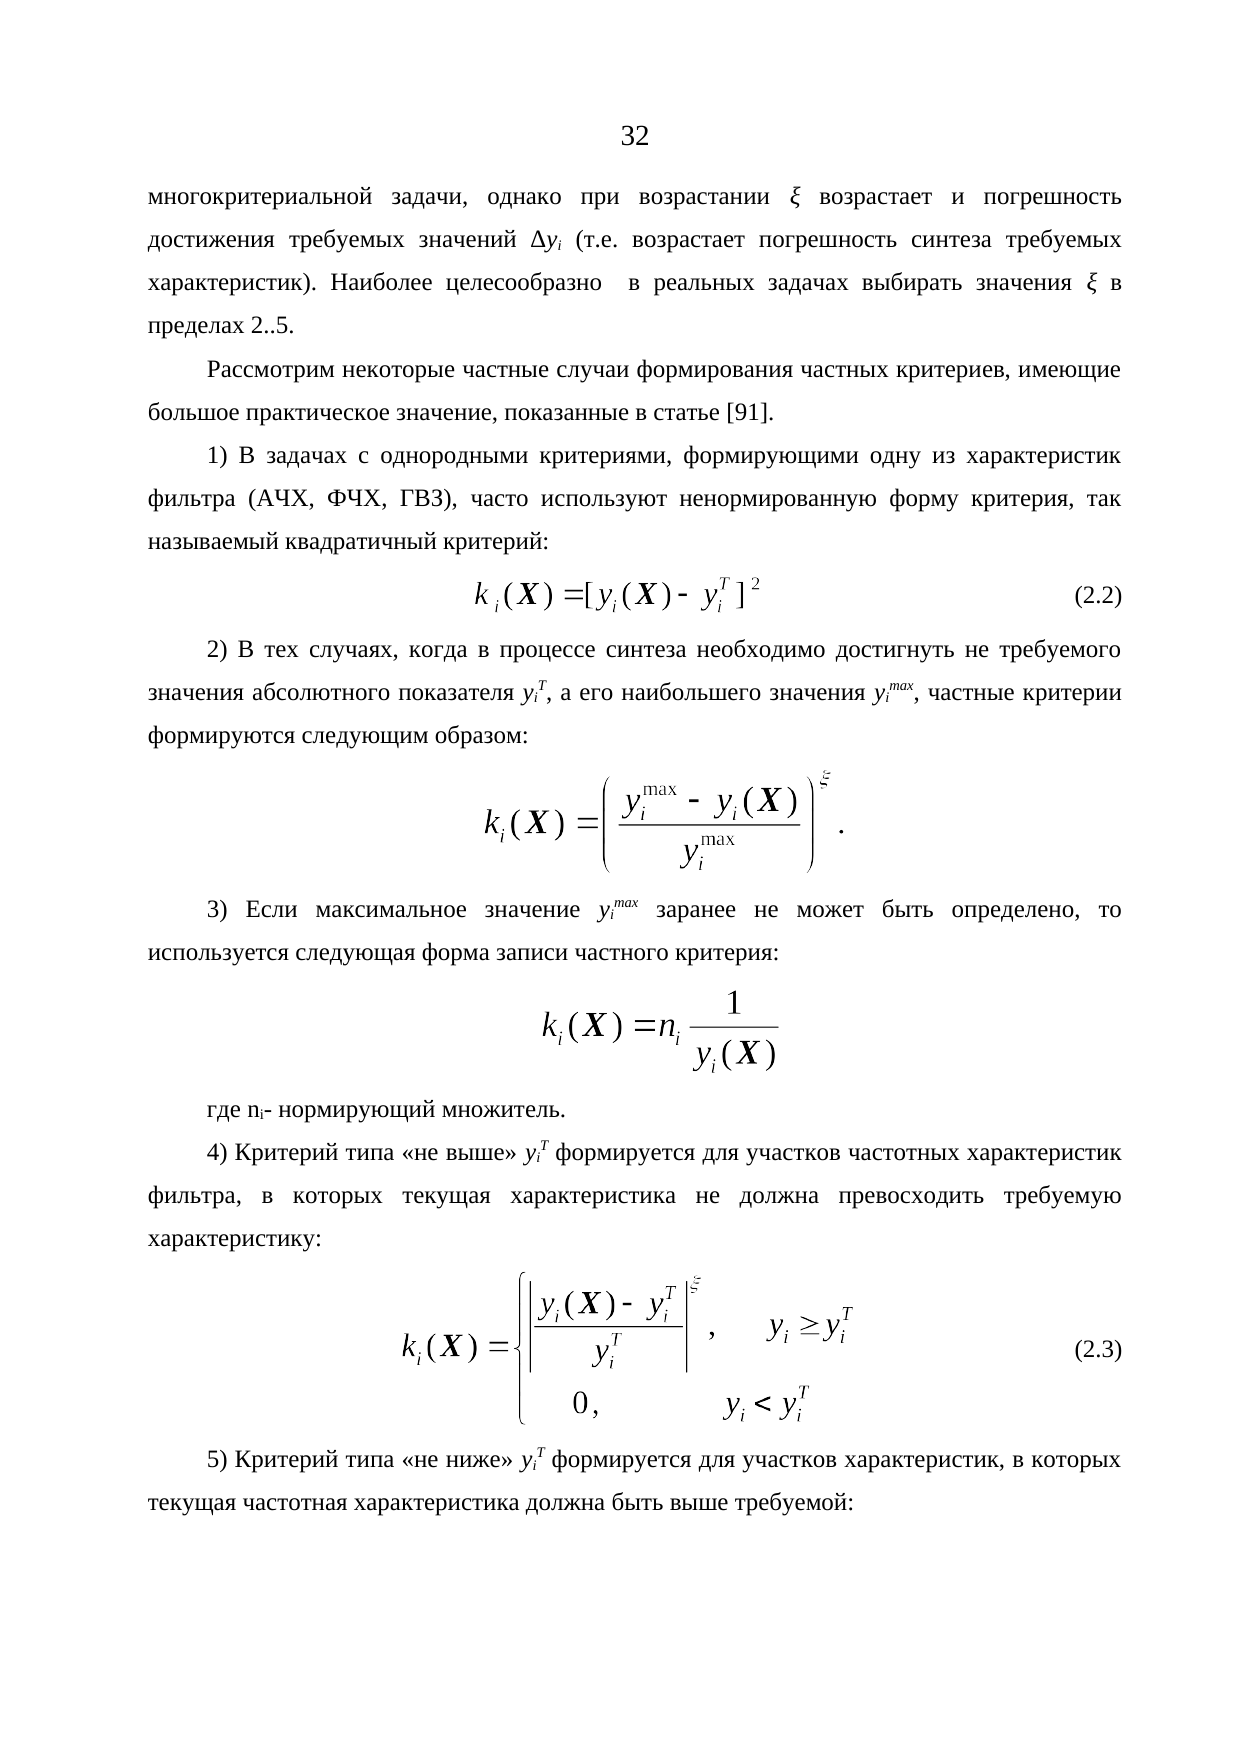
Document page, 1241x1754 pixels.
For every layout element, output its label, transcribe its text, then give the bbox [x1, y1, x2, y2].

text 4) Критерий типа «не выше» yiT формируется для участков частотных характеристик фильтра, в которых текущая характеристика не должна превосходить требуемую характеристику: [148, 1137, 1122, 1252]
text 2) В тех случаях, когда в процессе синтеза необходимо достигнуть не требуемого значения абсолютного показателя yiT, а его наибольшего значения yimax, частные критерии формируются следующим образом: [148, 634, 1122, 749]
text (2.2) [148, 569, 1122, 619]
text многокритериальной задачи, однако при возрастании ξ возрастает и погрешность достижения требуемых значений ∆yi (т.е. возрастает погрешность синтеза требуемых характеристик). Наиболее целесообразно в реальных задачах выбирать значения ξ в пределах 2..5. [148, 181, 1122, 339]
text 3) Если максимальное значение yimax заранее не может быть определено, то используется следующая форма записи частного критерия: [148, 894, 1122, 966]
text Рассмотрим некоторые частные случаи формирования частных критериев, имеющие большое практическое значение, показанные в статье [91]. [148, 354, 1122, 426]
text где ni- нормирующий множитель. [148, 1094, 1122, 1123]
text (2.3) [148, 1266, 1122, 1430]
text 5) Критерий типа «не ниже» yiT формируется для участков характеристик, в которых текущая частотная характеристика должна быть выше требуемой: [148, 1444, 1122, 1516]
text 1) В задачах с однородными критериями, формирующими одну из характеристик фильтра (АЧХ, ФЧХ, ГВЗ), часто используют ненормированную форму критерия, так называемый квадратичный критерий: [148, 440, 1122, 555]
